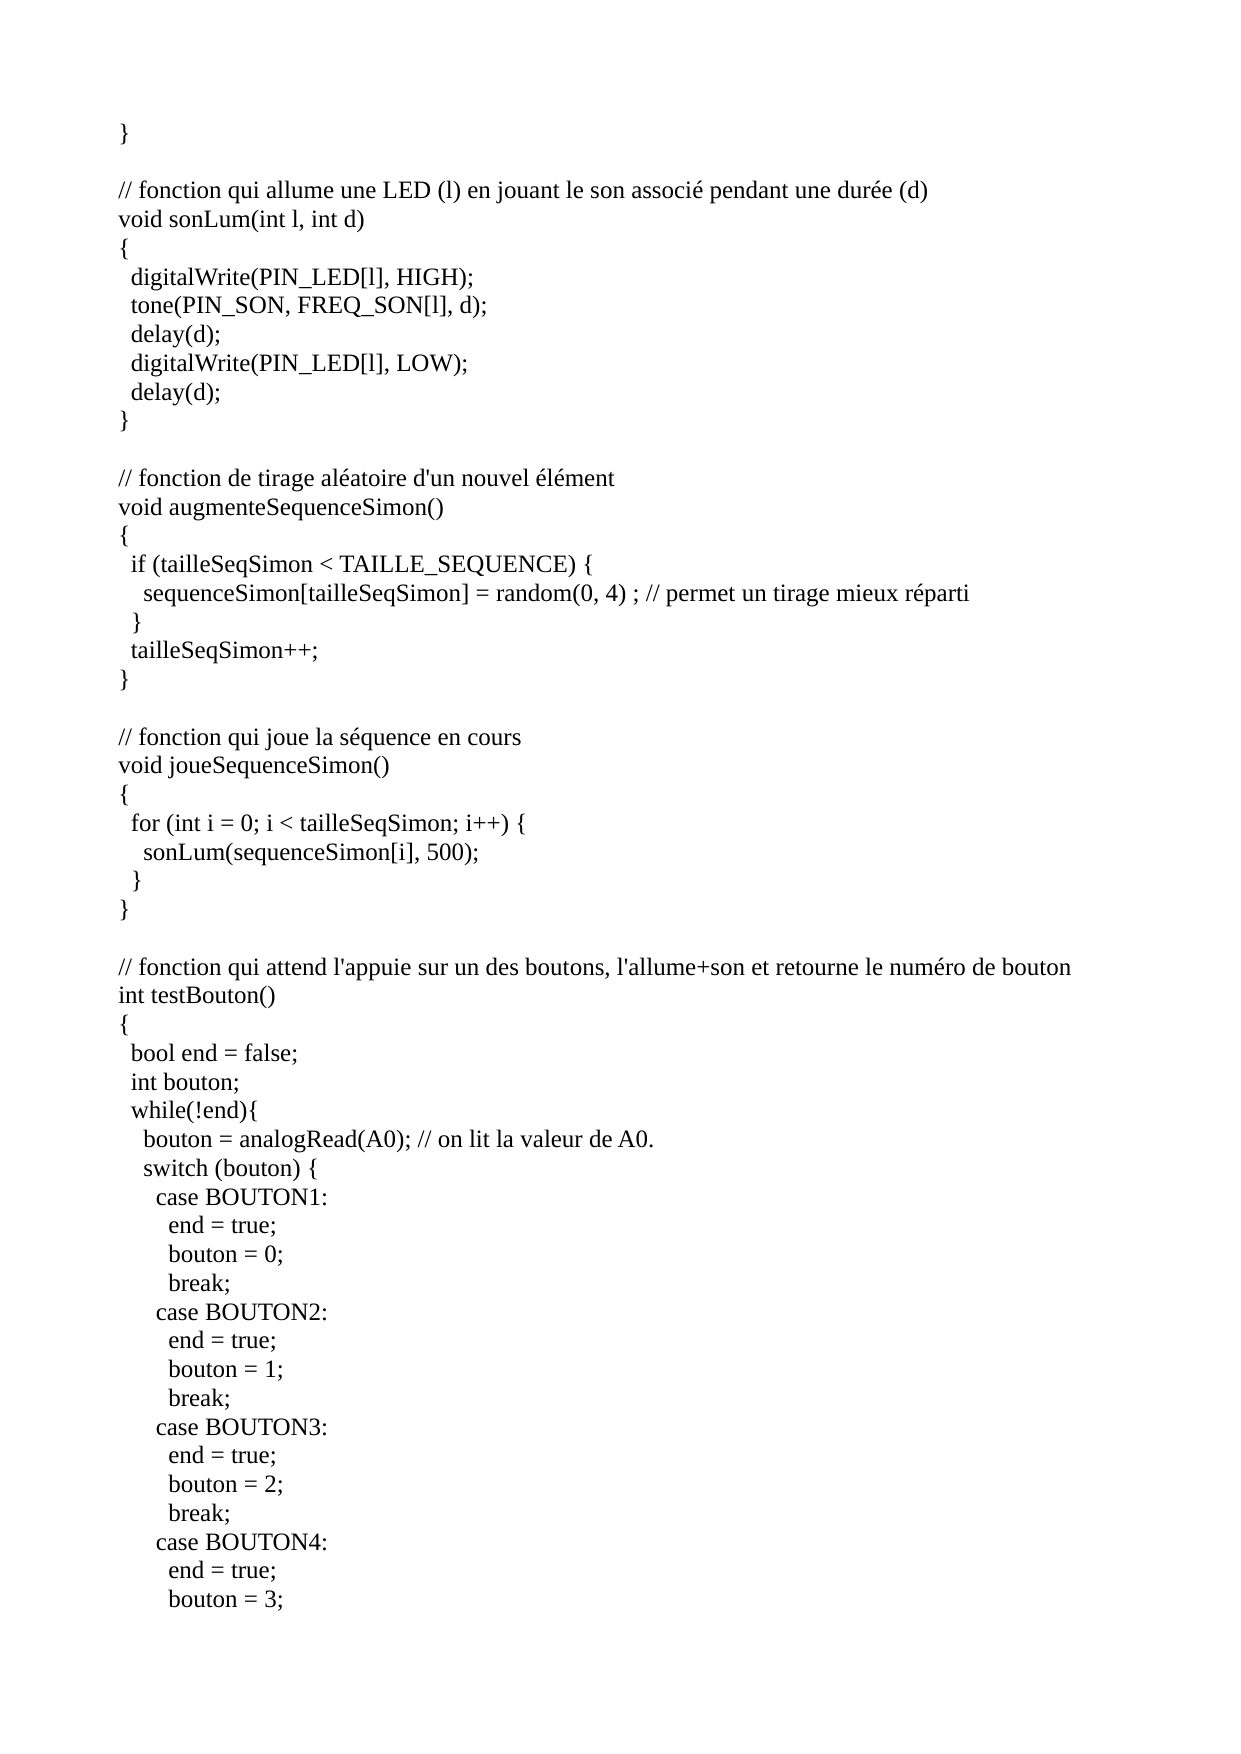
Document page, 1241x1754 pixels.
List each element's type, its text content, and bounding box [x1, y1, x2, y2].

text // fonction qui allume une LED (l) en jouant le son associé pendant une durée (d) [118, 176, 1122, 204]
text case BOUTON2: [118, 1297, 1122, 1326]
text int testBouton() [118, 981, 1122, 1009]
text bouton = 3; [118, 1584, 1122, 1613]
text tone(PIN_SON, FREQ_SON[l], d); [118, 291, 1122, 319]
text break; [118, 1268, 1122, 1297]
text { [118, 521, 1122, 549]
text digitalWrite(PIN_LED[l], HIGH); [118, 262, 1122, 291]
text bouton = analogRead(A0); // on lit la valeur de A0. [118, 1124, 1122, 1153]
text sonLum(sequenceSimon[i], 500); [118, 837, 1122, 866]
text } [118, 866, 1122, 894]
text { [118, 779, 1122, 808]
text } [118, 664, 1122, 693]
text // fonction qui joue la séquence en cours [118, 722, 1122, 751]
text end = true; [118, 1211, 1122, 1239]
text case BOUTON1: [118, 1182, 1122, 1211]
text } [118, 406, 1122, 434]
text // fonction qui attend l'appuie sur un des boutons, l'allume+son et retourne le numéro de bouton [118, 952, 1122, 981]
text delay(d); [118, 377, 1122, 406]
text delay(d); [118, 319, 1122, 348]
text bool end = false; [118, 1038, 1122, 1067]
text void joueSequenceSimon() [118, 751, 1122, 779]
text end = true; [118, 1556, 1122, 1584]
text } [118, 118, 1122, 147]
text sequenceSimon[tailleSeqSimon] = random(0, 4) ; // permet un tirage mieux réparti [118, 578, 1122, 607]
text for (int i = 0; i < tailleSeqSimon; i++) { [118, 808, 1122, 837]
text while(!end){ [118, 1096, 1122, 1124]
text // fonction de tirage aléatoire d'un nouvel élément [118, 463, 1122, 492]
text digitalWrite(PIN_LED[l], LOW); [118, 348, 1122, 377]
text case BOUTON4: [118, 1527, 1122, 1556]
text } [118, 607, 1122, 636]
text end = true; [118, 1326, 1122, 1354]
text bouton = 2; [118, 1469, 1122, 1498]
text break; [118, 1498, 1122, 1527]
text switch (bouton) { [118, 1153, 1122, 1182]
text case BOUTON3: [118, 1412, 1122, 1441]
text void augmenteSequenceSimon() [118, 492, 1122, 521]
text bouton = 0; [118, 1239, 1122, 1268]
text int bouton; [118, 1067, 1122, 1096]
text void sonLum(int l, int d) [118, 204, 1122, 233]
text tailleSeqSimon++; [118, 636, 1122, 664]
text { [118, 1009, 1122, 1038]
text break; [118, 1383, 1122, 1412]
text end = true; [118, 1441, 1122, 1469]
text { [118, 233, 1122, 262]
text if (tailleSeqSimon < TAILLE_SEQUENCE) { [118, 549, 1122, 578]
text } [118, 894, 1122, 923]
text bouton = 1; [118, 1354, 1122, 1383]
